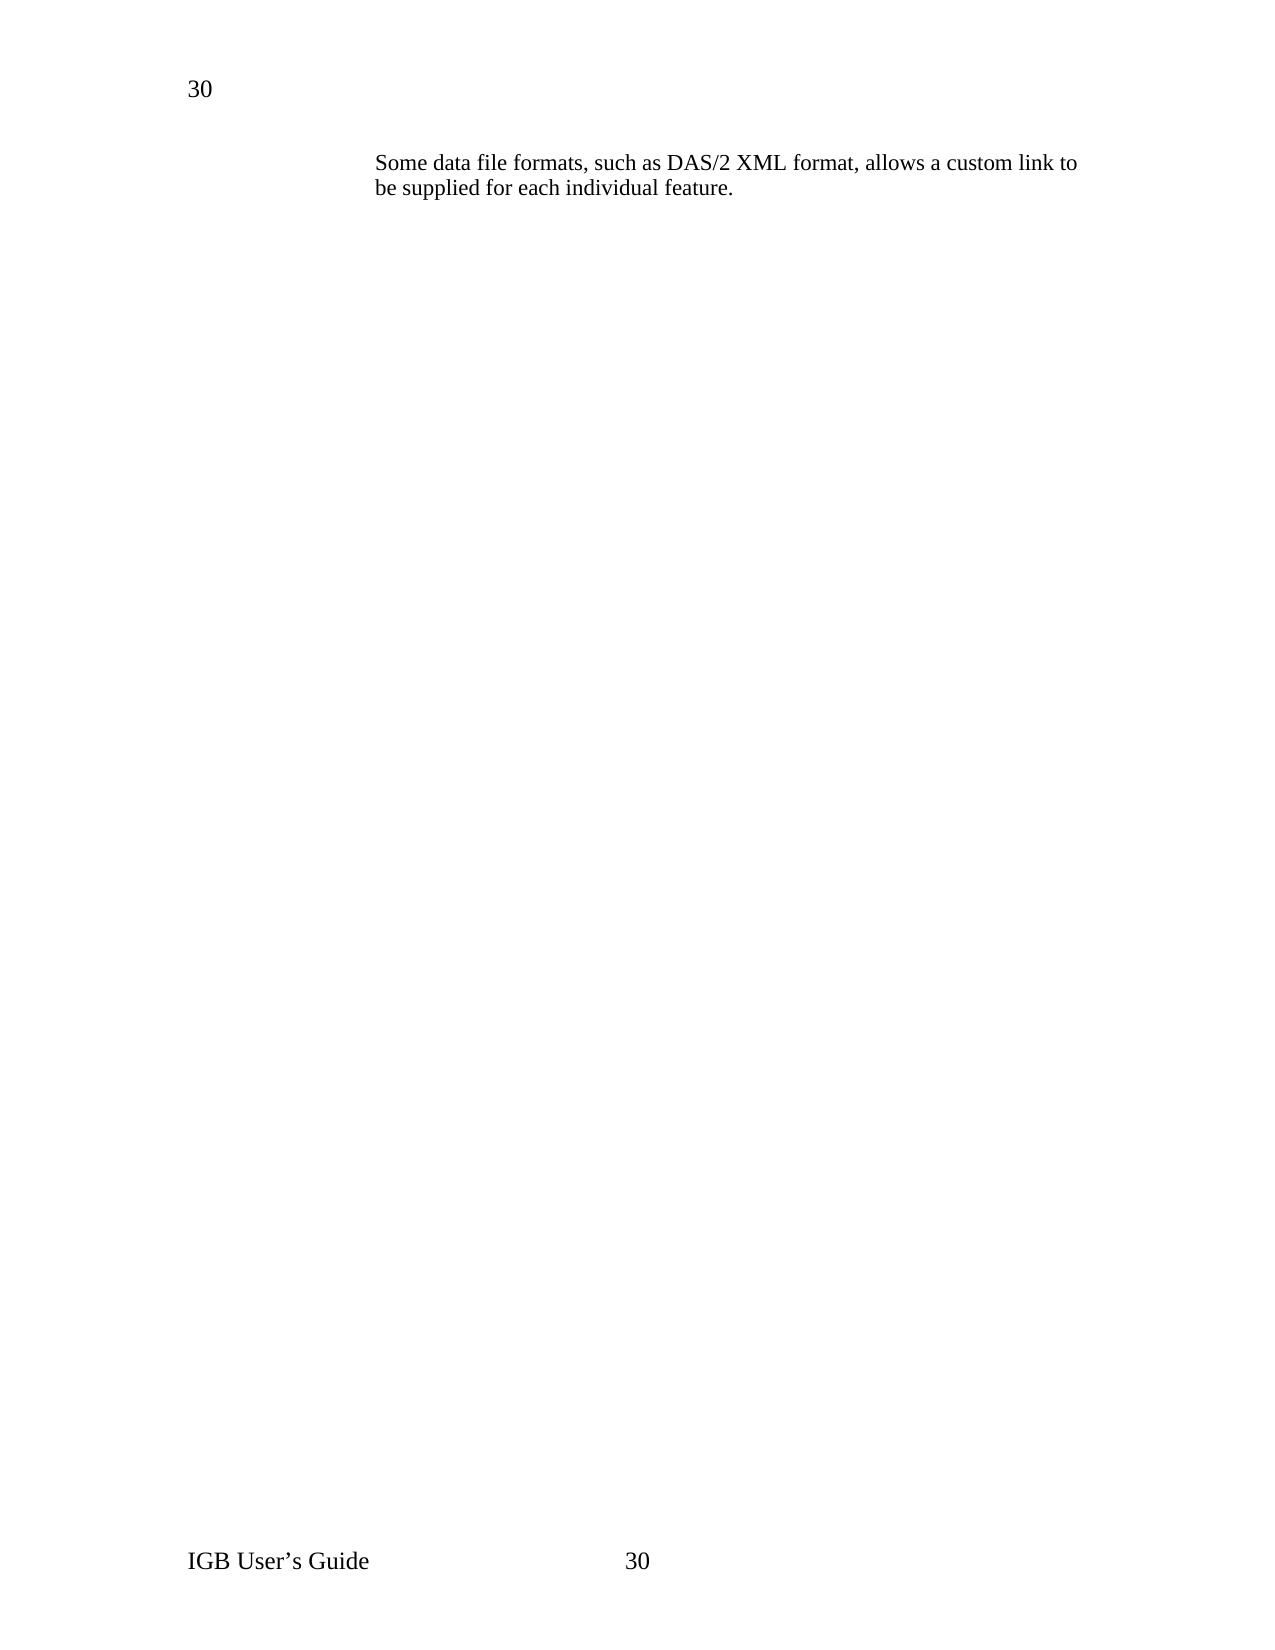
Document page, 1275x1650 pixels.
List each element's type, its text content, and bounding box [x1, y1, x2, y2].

text Some data file formats, such as DAS/2 XML format, allows a custom link to be supplied for each individual feature. [375, 150, 1087, 201]
